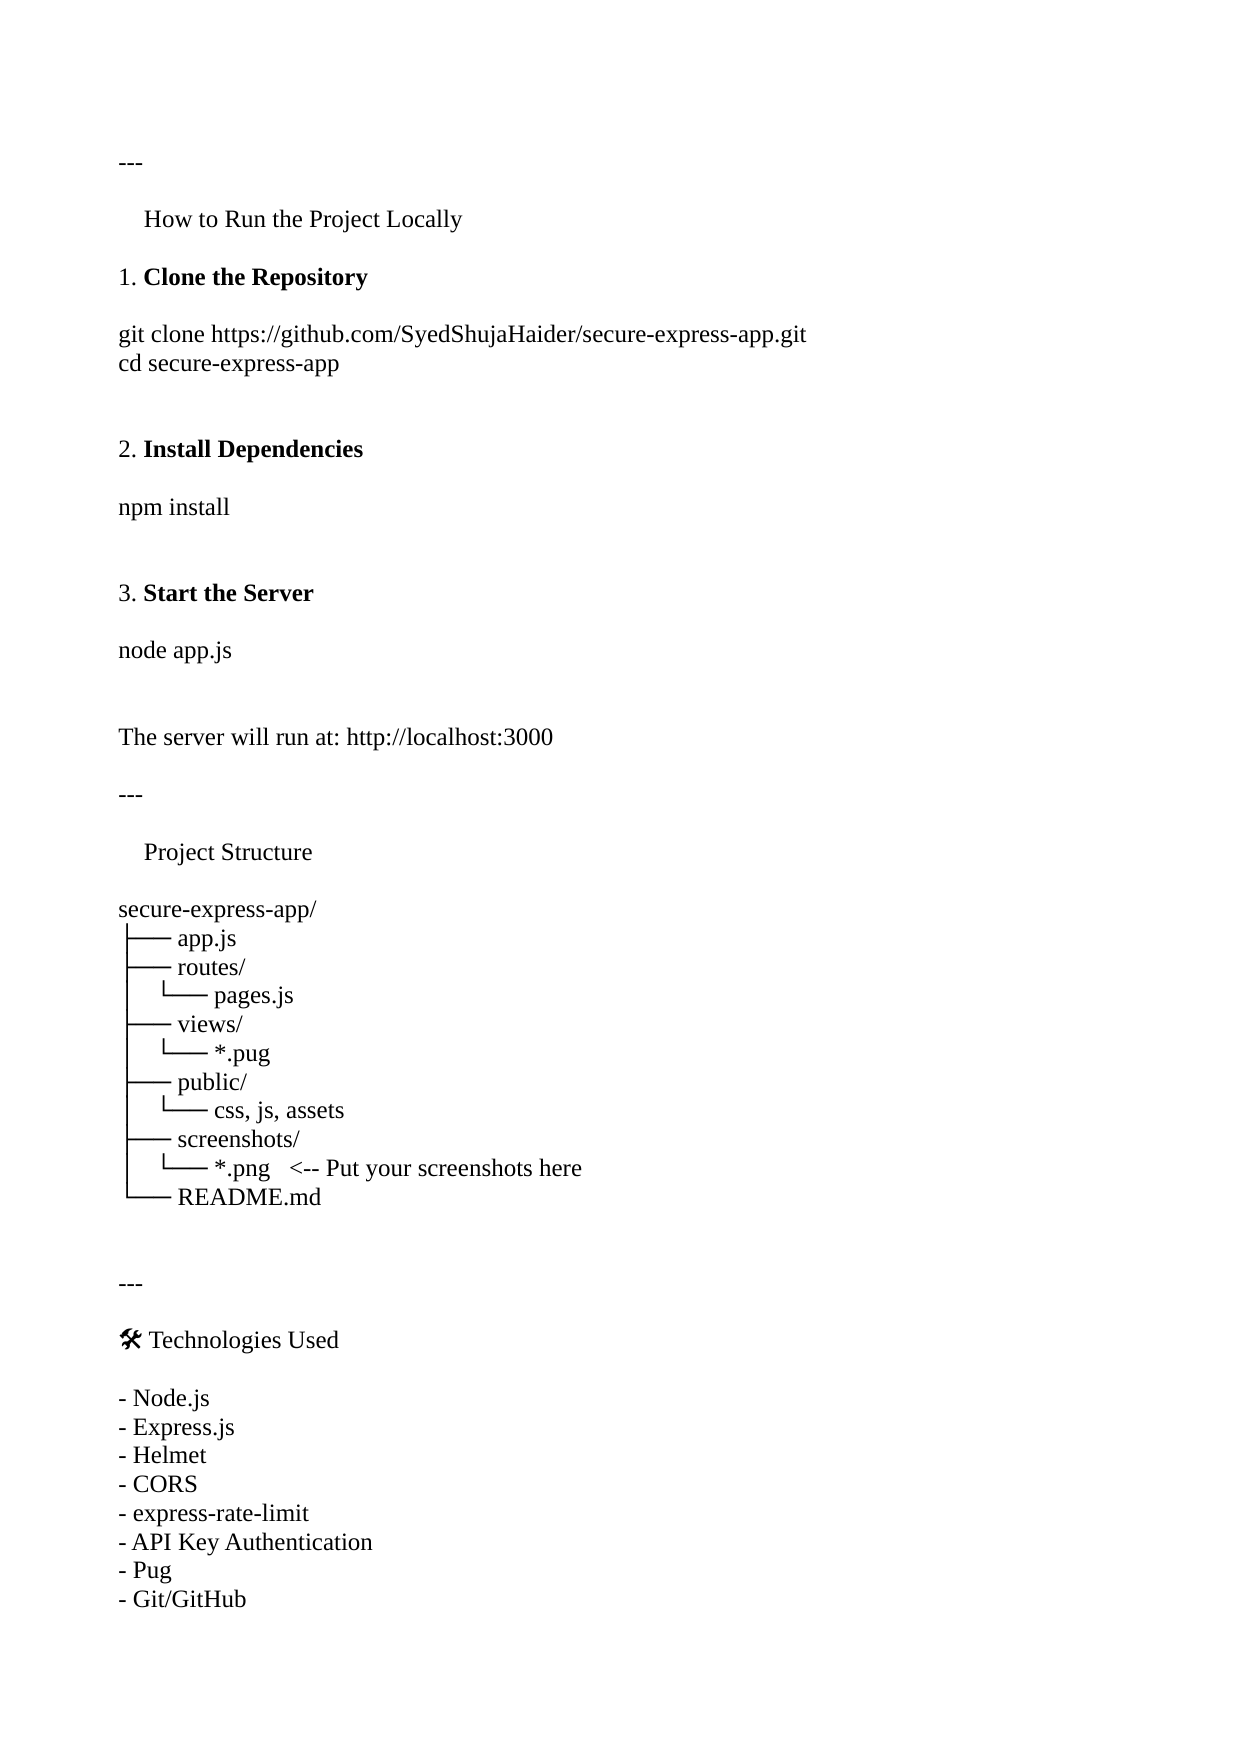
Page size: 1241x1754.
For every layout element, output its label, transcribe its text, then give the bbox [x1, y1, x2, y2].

text The server will run at: http://localhost:3000 [118, 722, 1122, 751]
text ├── routes/ [128, 952, 1122, 981]
text --- [118, 779, 1122, 808]
text ├── screenshots/ [128, 1124, 1122, 1153]
text --- [118, 1268, 1122, 1297]
text ├── routes/ [118, 952, 126, 981]
text ├── app.js [118, 923, 126, 952]
text - Helmet [118, 1441, 1122, 1469]
text 1. Clone the Repository [118, 262, 1122, 291]
text node app.js [118, 636, 1122, 664]
text --- [118, 147, 1122, 176]
text - Express.js [118, 1412, 1122, 1441]
text 🛠 Technologies Used [118, 1326, 1122, 1354]
text cd secure-express-app [118, 348, 1122, 377]
text secure-express-app/ [118, 894, 1122, 923]
text - Node.js [118, 1383, 1122, 1412]
text ├── app.js [128, 923, 1122, 952]
text │ └── css, js, assets [128, 1096, 1122, 1124]
text - Git/GitHub [118, 1584, 1122, 1613]
text │ └── pages.js [128, 981, 1122, 1009]
text - API Key Authentication [118, 1527, 1122, 1556]
text ├── public/ [128, 1067, 1122, 1096]
text ├── views/ [118, 1009, 126, 1038]
text │ └── *.pug [118, 1038, 126, 1067]
text npm install [118, 492, 1122, 521]
text │ └── *.pug [128, 1038, 1122, 1067]
text 3. Start the Server [118, 578, 1122, 607]
text ├── public/ [118, 1067, 126, 1096]
text 🧪 How to Run the Project Locally [118, 204, 1122, 233]
text 📁 Project Structure [118, 837, 1122, 866]
text - CORS [118, 1469, 1122, 1498]
text - Pug [118, 1556, 1122, 1584]
text 2. Install Dependencies [118, 434, 1122, 463]
text └── README.md [118, 1182, 1122, 1211]
text │ └── *.png <-- Put your screenshots here [128, 1153, 1122, 1182]
text - express-rate-limit [118, 1498, 1122, 1527]
text git clone https://github.com/SyedShujaHaider/secure-express-app.git [118, 319, 1122, 348]
text ├── views/ [128, 1009, 1122, 1038]
